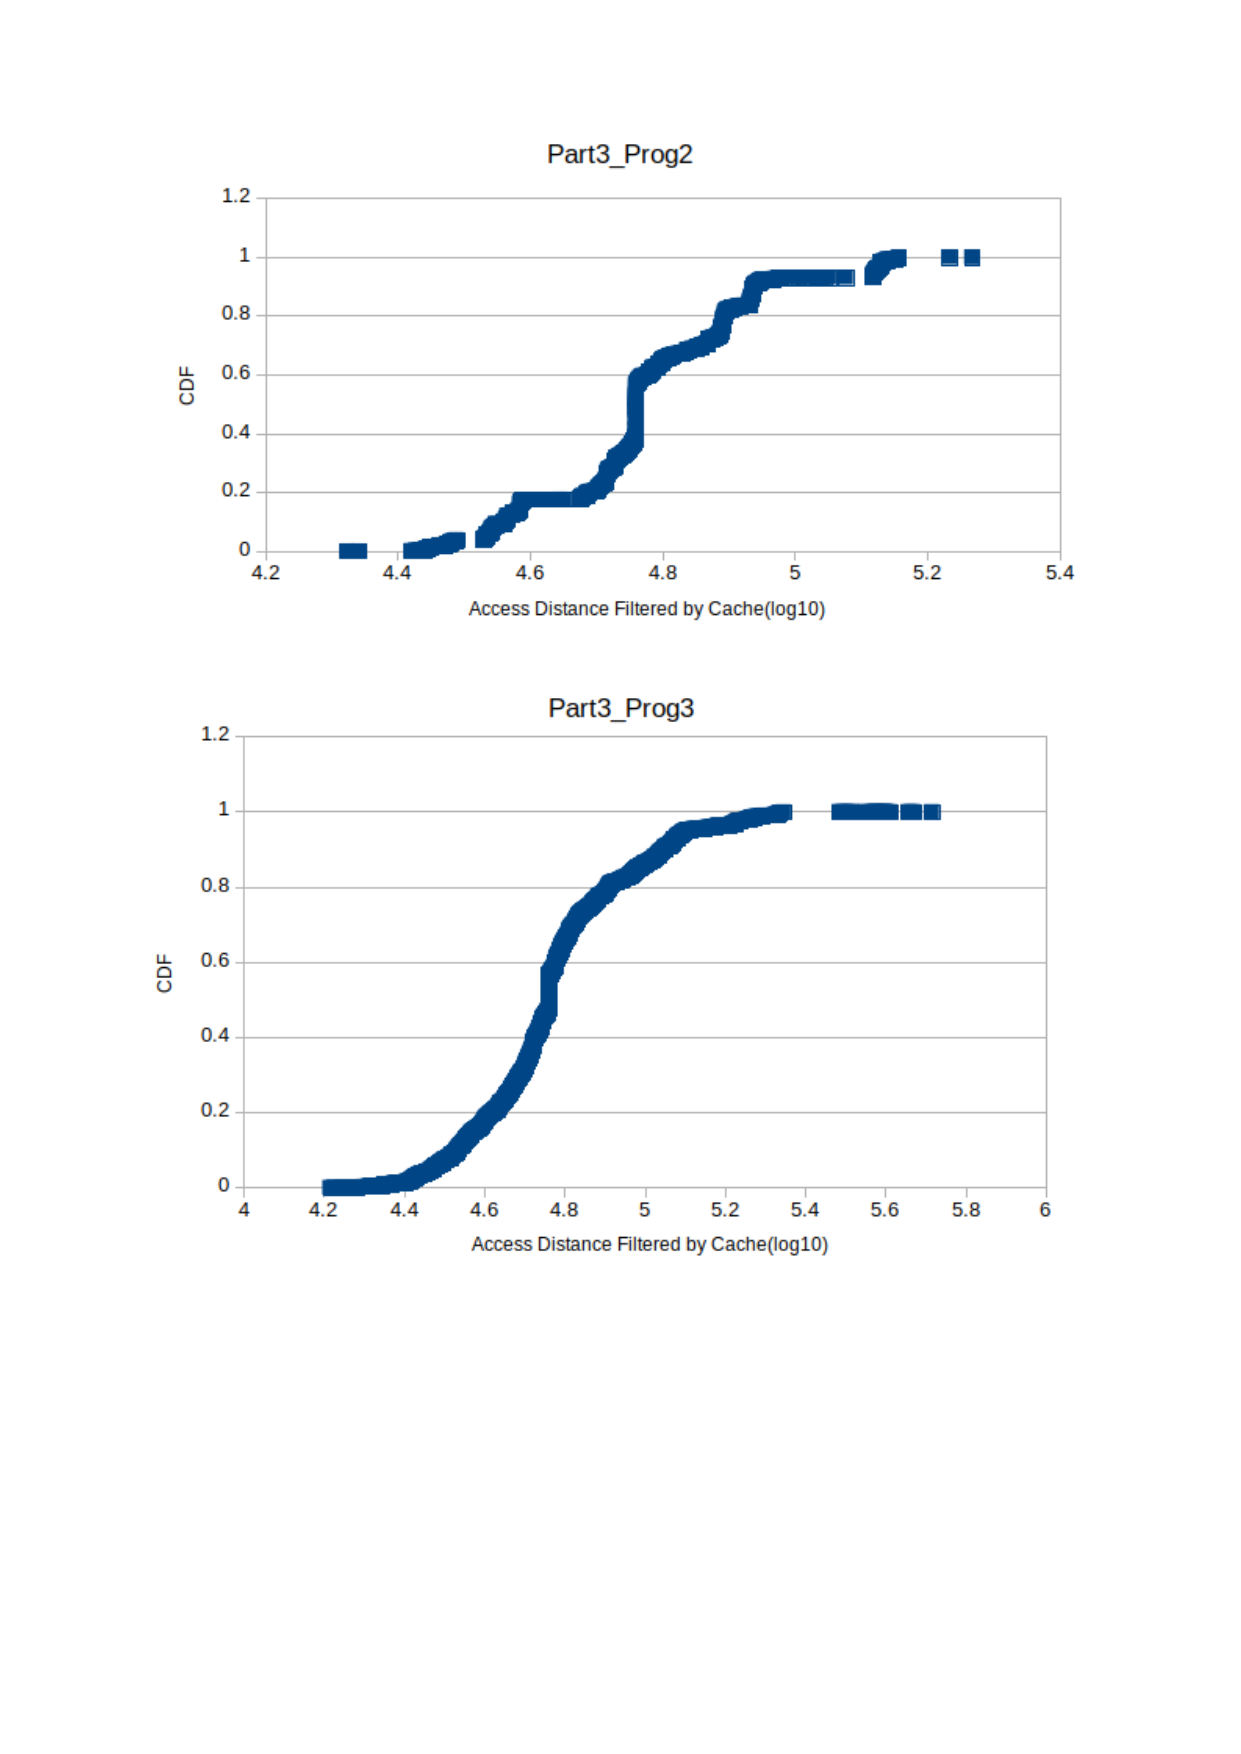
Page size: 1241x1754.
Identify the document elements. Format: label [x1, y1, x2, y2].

picture [147, 683, 1093, 1262]
picture [147, 118, 1093, 650]
